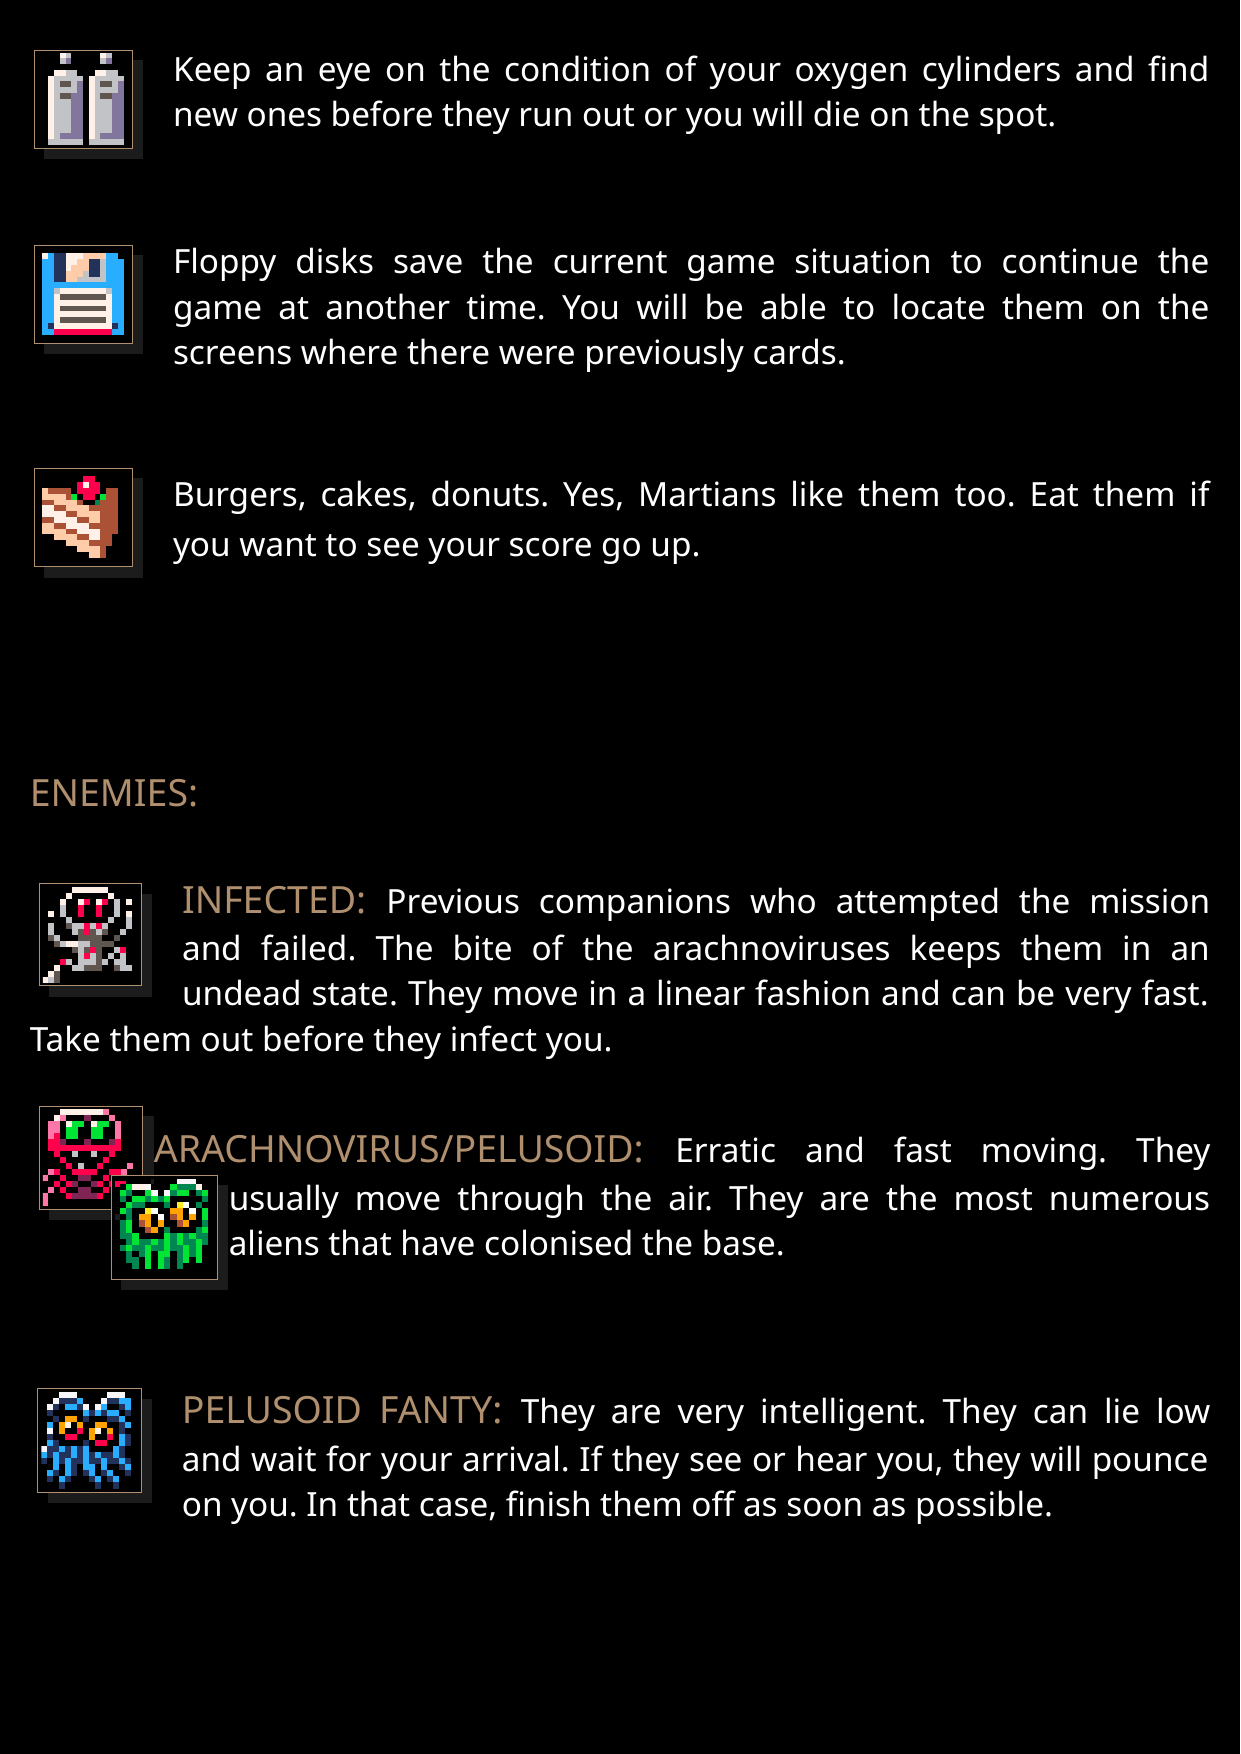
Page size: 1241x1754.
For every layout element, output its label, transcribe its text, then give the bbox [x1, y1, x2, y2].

picture [42, 887, 138, 983]
picture [42, 1109, 140, 1206]
picture [37, 248, 129, 341]
text [35, 51, 132, 148]
text ARACHNOVIRUS/PELUSOID: Erratic and fast moving. They usually move through the air. They are the most numerous aliens that have colonised the base. [154, 1118, 1211, 1265]
text INFECTED: Previous companions who attempted the mission and failed. The bite of the arachnoviruses keeps them in an undead state. They move in a linear fashion and can be very fast. Take them out before they infect you. [29, 874, 1211, 1061]
picture [37, 471, 129, 564]
text Burgers, cakes, donuts. Yes, Martians like them too. Eat them if you want to see your score go up. [133, 471, 1211, 567]
text Floppy disks save the current game situation to continue the game at another time. You will be able to locate them on the screens where there were previously cards. [29, 238, 1211, 374]
text [0, 1118, 111, 1265]
picture [114, 1179, 214, 1276]
text ENEMIES: [29, 766, 1211, 817]
text Keep an eye on the condition of your oxygen cylinders and find new ones before they run out or you will die on the spot. [29, 45, 1211, 136]
text [112, 1176, 217, 1279]
text PELUSOID FANTY: They are very intelligent. They can lie low and wait for your arrival. If they see or hear you, they will pounce on you. In that case, finish them off as soon as possible. [29, 1379, 1211, 1527]
picture [37, 53, 129, 145]
picture [41, 1392, 138, 1489]
